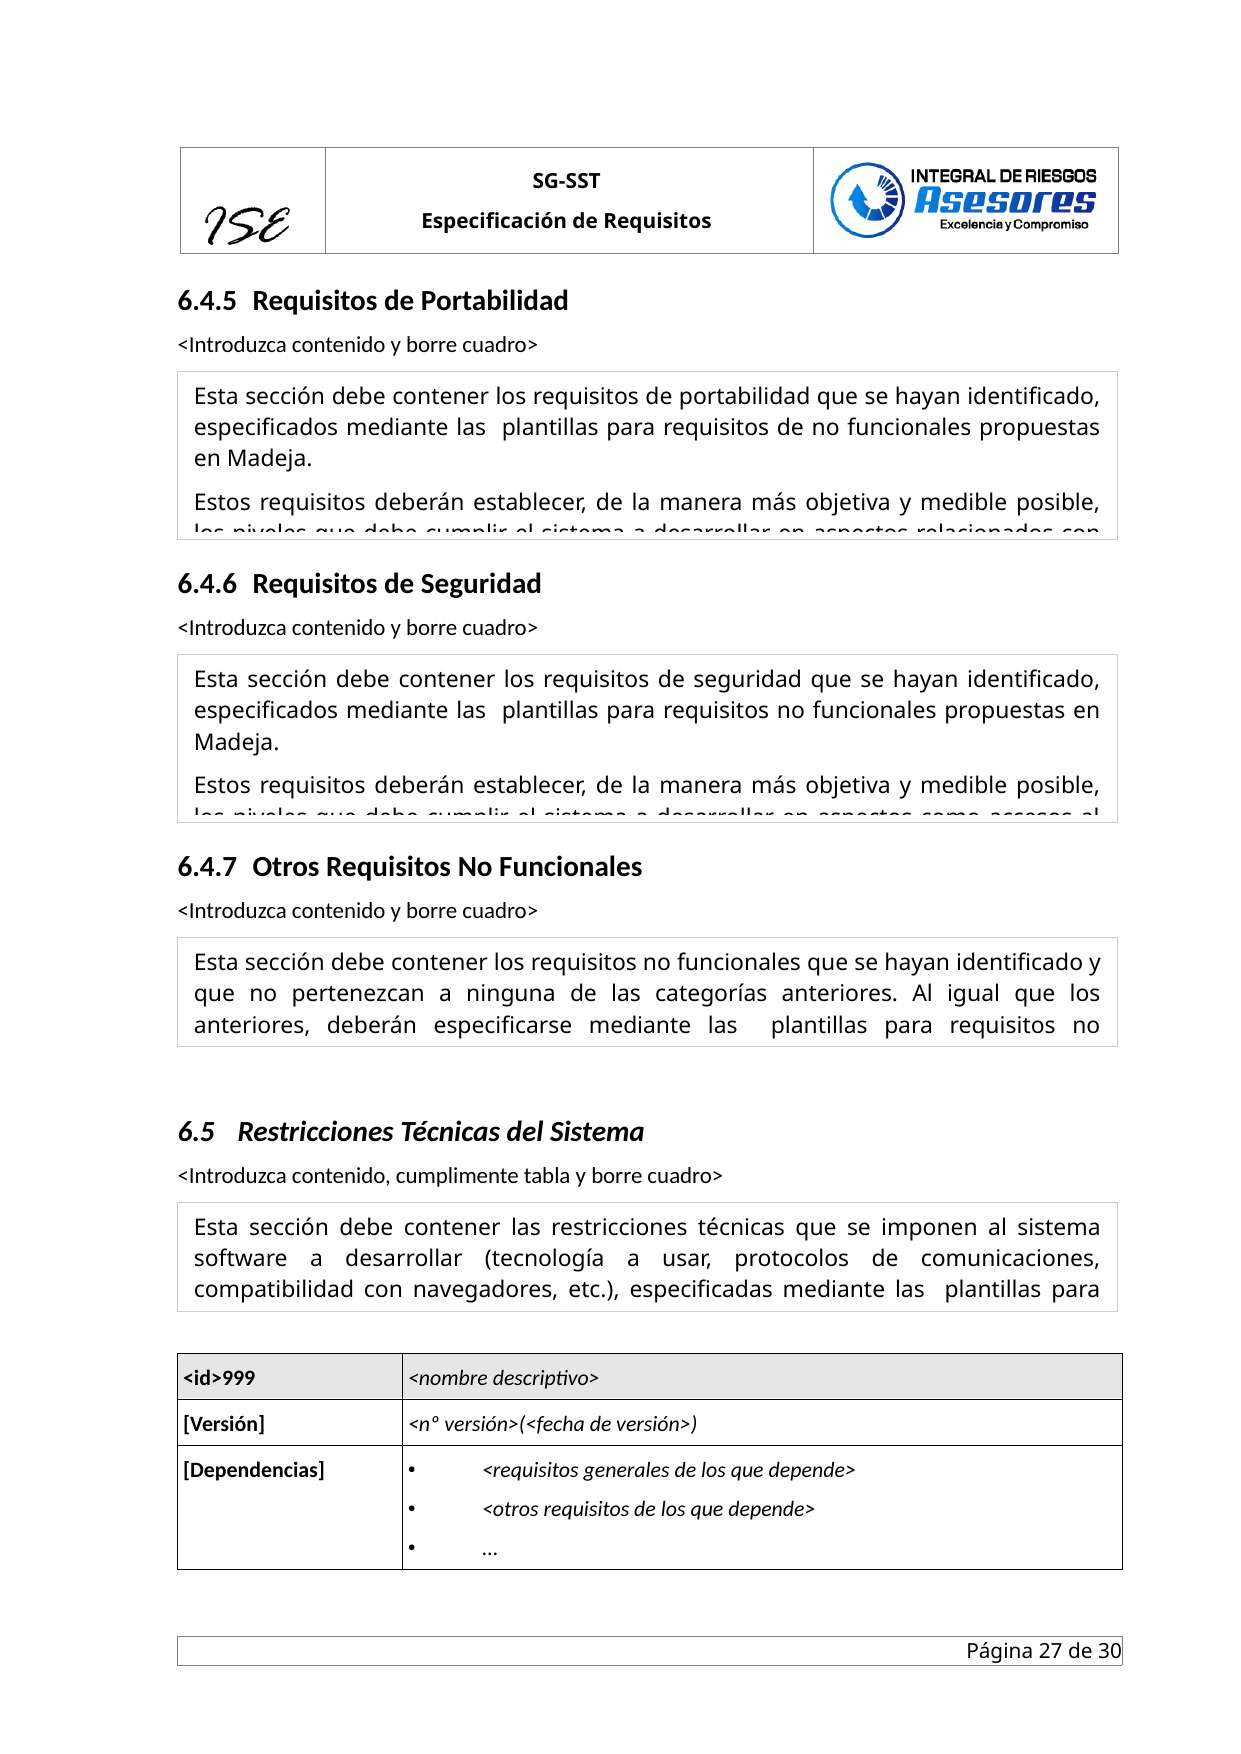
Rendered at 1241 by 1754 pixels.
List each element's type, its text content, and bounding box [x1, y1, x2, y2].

text Estos requisitos deberán establecer, de la manera más objetiva y medible posible, los niveles que debe cumplir el sistema a desarrollar en aspectos como accesos al sistema, identificación y autenticación, protección de datos y privacidad. [194, 769, 1101, 814]
text Esta sección debe contener los requisitos de portabilidad que se hayan identificado, especificados mediante las plantillas para requisitos de no funcionales propuestas en Madeja. [194, 380, 1101, 473]
text <Introduzca contenido y borre cuadro> [177, 613, 1122, 641]
text Esta sección debe contener los requisitos de seguridad que se hayan identificado, especificados mediante las plantillas para requisitos no funcionales propuestas en Madeja. [194, 663, 1101, 757]
table_cell [Versión] [178, 1400, 402, 1444]
table_cell <requisitos generales de los que depende> <otros requisitos de los que depende> ... [403, 1446, 1122, 1568]
text <Introduzca contenido y borre cuadro> [177, 330, 1122, 358]
text Estos requisitos deberán establecer, de la manera más objetiva y medible posible, los niveles que debe cumplir el sistema a desarrollar en aspectos relacionados con la escalabilidad: capacidad de instalación, capacidad de sustitución, adaptabilidad, coexistencia, compatibilidad con hardware o software, etc. [194, 486, 1101, 531]
subtitle Requisitos de Portabilidad [177, 282, 1122, 318]
text Esta sección debe contener las restricciones técnicas que se imponen al sistema software a desarrollar (tecnología a usar, protocolos de comunicaciones, compatibilidad con navegadores, etc.), especificadas mediante las plantillas para restricciones técnicas que se muestran a continuación. [194, 1211, 1101, 1303]
subtitle Otros Requisitos No Funcionales [177, 848, 1122, 884]
text <Introduzca contenido y borre cuadro> [177, 897, 1122, 924]
table_cell [Dependencias] [178, 1446, 402, 1568]
table_header <id>999 [178, 1354, 402, 1398]
subtitle Requisitos de Seguridad [177, 565, 1122, 601]
table_header <nombre descriptivo> [403, 1354, 1122, 1398]
subtitle Restricciones Técnicas del Sistema [177, 1113, 1122, 1148]
text <Introduzca contenido, cumplimente tabla y borre cuadro> [177, 1161, 1122, 1189]
text Esta sección debe contener los requisitos no funcionales que se hayan identificado y que no pertenezcan a ninguna de las categorías anteriores. Al igual que los anteriores, deberán especificarse mediante las plantillas para requisitos no funcionales propuestas en Madeja. [194, 946, 1101, 1038]
table_cell <nº versión>(<fecha de versión>) [403, 1400, 1122, 1444]
